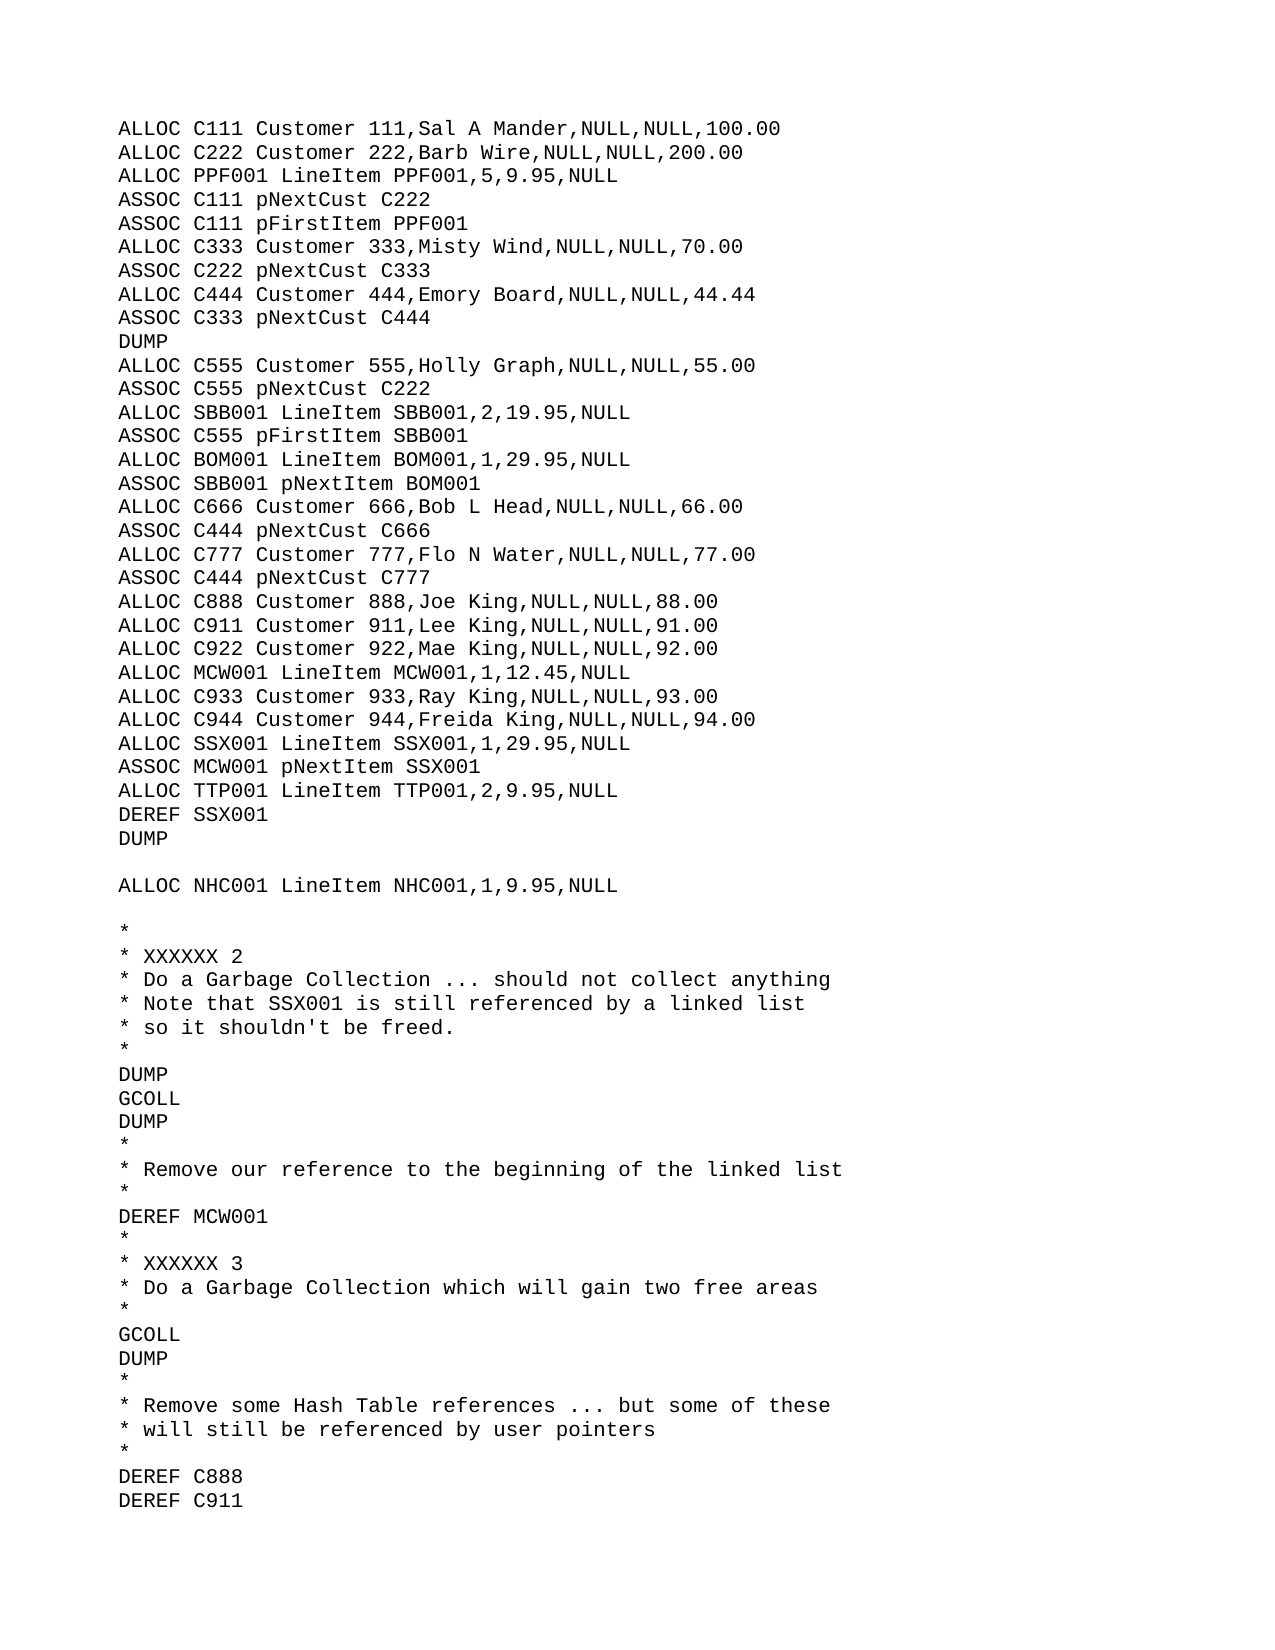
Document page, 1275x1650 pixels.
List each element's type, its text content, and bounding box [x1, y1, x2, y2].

text * will still be referenced by user pointers [118, 1419, 1157, 1442]
text ASSOC C444 pNextCust C666 [118, 520, 1157, 544]
text ALLOC C555 Customer 555,Holly Graph,NULL,NULL,55.00 [118, 354, 1157, 378]
text ALLOC MCW001 LineItem MCW001,1,12.45,NULL [118, 662, 1157, 686]
text ALLOC C111 Customer 111,Sal A Mander,NULL,NULL,100.00 [118, 118, 1157, 142]
text * [118, 922, 1157, 946]
text ALLOC PPF001 LineItem PPF001,5,9.95,NULL [118, 165, 1157, 189]
text DEREF C911 [118, 1489, 1157, 1513]
text * XXXXXX 2 [118, 946, 1157, 969]
text ASSOC C111 pFirstItem PPF001 [118, 213, 1157, 236]
text ASSOC C444 pNextCust C777 [118, 567, 1157, 591]
text ALLOC C444 Customer 444,Emory Board,NULL,NULL,44.44 [118, 284, 1157, 307]
text DEREF MCW001 [118, 1206, 1157, 1229]
text ALLOC C222 Customer 222,Barb Wire,NULL,NULL,200.00 [118, 142, 1157, 165]
text * [118, 1182, 1157, 1206]
text ALLOC SSX001 LineItem SSX001,1,29.95,NULL [118, 733, 1157, 757]
text DUMP [118, 827, 1157, 851]
text ASSOC C333 pNextCust C444 [118, 307, 1157, 331]
text ALLOC C777 Customer 777,Flo N Water,NULL,NULL,77.00 [118, 544, 1157, 567]
text ALLOC C666 Customer 666,Bob L Head,NULL,NULL,66.00 [118, 496, 1157, 520]
text ASSOC SBB001 pNextItem BOM001 [118, 473, 1157, 496]
text ALLOC BOM001 LineItem BOM001,1,29.95,NULL [118, 449, 1157, 473]
text * [118, 1135, 1157, 1158]
text * so it shouldn't be freed. [118, 1017, 1157, 1040]
text ALLOC C944 Customer 944,Freida King,NULL,NULL,94.00 [118, 709, 1157, 733]
text ASSOC C555 pFirstItem SBB001 [118, 426, 1157, 449]
text ALLOC C922 Customer 922,Mae King,NULL,NULL,92.00 [118, 638, 1157, 662]
text DUMP [118, 1111, 1157, 1135]
text * Remove some Hash Table references ... but some of these [118, 1395, 1157, 1419]
text * [118, 1371, 1157, 1395]
text * Do a Garbage Collection ... should not collect anything [118, 969, 1157, 993]
text ASSOC C111 pNextCust C222 [118, 189, 1157, 213]
text * [118, 1229, 1157, 1253]
text ALLOC C933 Customer 933,Ray King,NULL,NULL,93.00 [118, 686, 1157, 709]
text ALLOC C333 Customer 333,Misty Wind,NULL,NULL,70.00 [118, 236, 1157, 260]
text DUMP [118, 1348, 1157, 1371]
text DUMP [118, 1064, 1157, 1088]
text DUMP [118, 331, 1157, 354]
text * [118, 1300, 1157, 1324]
text * Do a Garbage Collection which will gain two free areas [118, 1277, 1157, 1300]
text GCOLL [118, 1324, 1157, 1348]
text ALLOC SBB001 LineItem SBB001,2,19.95,NULL [118, 402, 1157, 426]
text DEREF SSX001 [118, 804, 1157, 827]
text * [118, 1040, 1157, 1064]
text * Note that SSX001 is still referenced by a linked list [118, 993, 1157, 1017]
text ALLOC C911 Customer 911,Lee King,NULL,NULL,91.00 [118, 615, 1157, 638]
text ALLOC TTP001 LineItem TTP001,2,9.95,NULL [118, 780, 1157, 804]
text * Remove our reference to the beginning of the linked list [118, 1158, 1157, 1182]
text * XXXXXX 3 [118, 1253, 1157, 1277]
text ASSOC C555 pNextCust C222 [118, 378, 1157, 402]
text GCOLL [118, 1088, 1157, 1111]
text ASSOC C222 pNextCust C333 [118, 260, 1157, 284]
text DEREF C888 [118, 1466, 1157, 1489]
text ASSOC MCW001 pNextItem SSX001 [118, 757, 1157, 780]
text * [118, 1442, 1157, 1466]
text ALLOC C888 Customer 888,Joe King,NULL,NULL,88.00 [118, 591, 1157, 615]
text ALLOC NHC001 LineItem NHC001,1,9.95,NULL [118, 875, 1157, 898]
